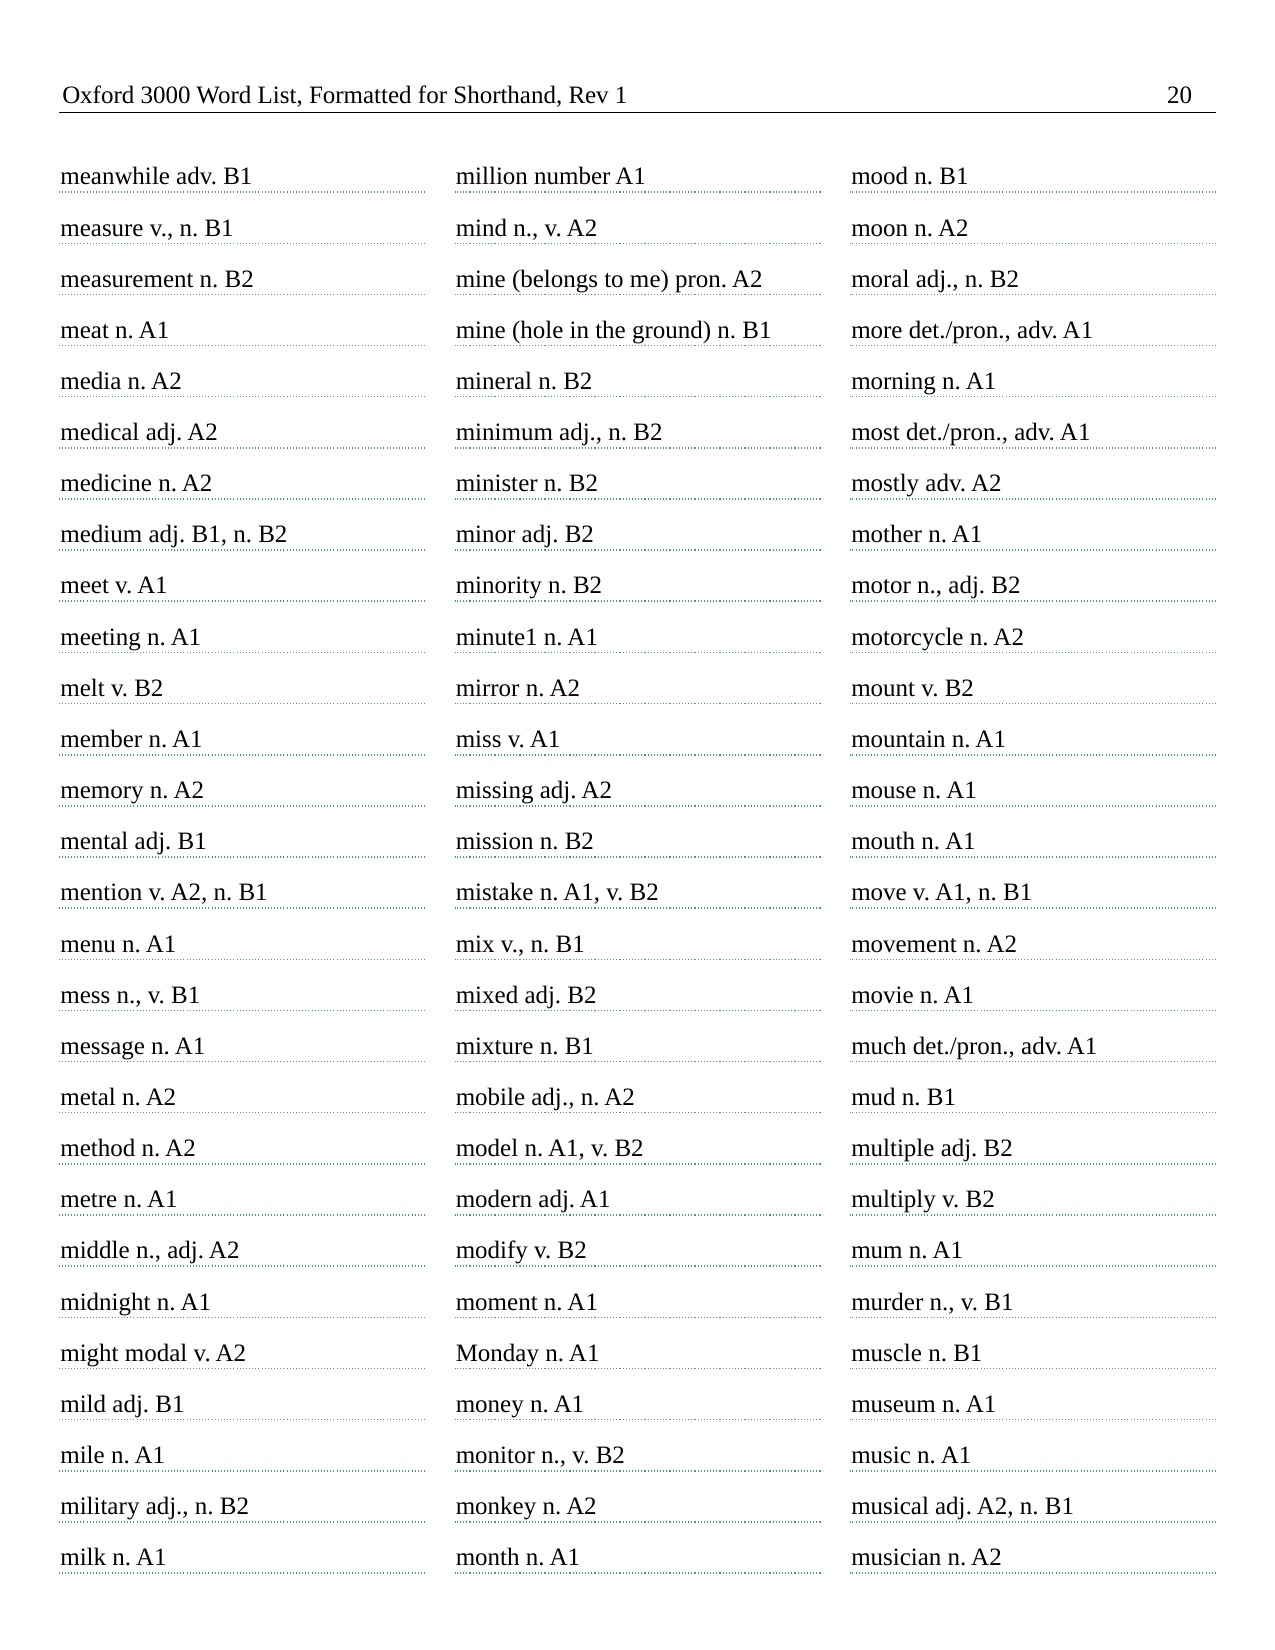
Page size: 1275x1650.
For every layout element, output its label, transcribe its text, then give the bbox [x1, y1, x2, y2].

text minute1 n. A1 [454, 602, 821, 653]
text movement n. A2 [850, 909, 1216, 960]
text mood n. B1 [850, 142, 1216, 193]
text mild adj. B1 [59, 1369, 425, 1420]
text miss v. A1 [454, 704, 821, 756]
text minority n. B2 [454, 551, 821, 602]
text mobile adj., n. A2 [454, 1062, 821, 1113]
text memory n. A2 [59, 756, 425, 807]
text middle n., adj. A2 [59, 1216, 425, 1267]
text million number A1 [454, 142, 821, 193]
text mother n. A1 [850, 500, 1216, 551]
text murder n., v. B1 [850, 1267, 1216, 1318]
text mission n. B2 [454, 807, 821, 858]
text medical adj. A2 [59, 397, 425, 449]
text meet v. A1 [59, 551, 425, 602]
text move v. A1, n. B1 [850, 858, 1216, 909]
text mud n. B1 [850, 1062, 1216, 1113]
text minimum adj., n. B2 [454, 397, 821, 449]
text movie n. A1 [850, 960, 1216, 1011]
text mum n. A1 [850, 1216, 1216, 1267]
text metal n. A2 [59, 1062, 425, 1113]
text muscle n. B1 [850, 1318, 1216, 1369]
text milk n. A1 [59, 1523, 425, 1574]
text museum n. A1 [850, 1369, 1216, 1420]
text multiply v. B2 [850, 1165, 1216, 1216]
text model n. A1, v. B2 [454, 1113, 821, 1165]
text medicine n. A2 [59, 449, 425, 500]
text morning n. A1 [850, 346, 1216, 397]
text more det./pron., adv. A1 [850, 295, 1216, 346]
text minor adj. B2 [454, 500, 821, 551]
text missing adj. A2 [454, 756, 821, 807]
text measure v., n. B1 [59, 193, 425, 244]
text might modal v. A2 [59, 1318, 425, 1369]
text mouse n. A1 [850, 756, 1216, 807]
text method n. A2 [59, 1113, 425, 1165]
text music n. A1 [850, 1420, 1216, 1472]
text musician n. A2 [850, 1523, 1216, 1574]
text military adj., n. B2 [59, 1472, 425, 1523]
text media n. A2 [59, 346, 425, 397]
text most det./pron., adv. A1 [850, 397, 1216, 449]
text menu n. A1 [59, 909, 425, 960]
text multiple adj. B2 [850, 1113, 1216, 1165]
text mile n. A1 [59, 1420, 425, 1472]
text mount v. B2 [850, 653, 1216, 704]
text monkey n. A2 [454, 1472, 821, 1523]
text mine (hole in the ground) n. B1 [454, 295, 821, 346]
text month n. A1 [454, 1523, 821, 1574]
text medium adj. B1, n. B2 [59, 500, 425, 551]
text mixed adj. B2 [454, 960, 821, 1011]
text modify v. B2 [454, 1216, 821, 1267]
text midnight n. A1 [59, 1267, 425, 1318]
text mirror n. A2 [454, 653, 821, 704]
text modern adj. A1 [454, 1165, 821, 1216]
text mixture n. B1 [454, 1011, 821, 1062]
text mental adj. B1 [59, 807, 425, 858]
text musical adj. A2, n. B1 [850, 1472, 1216, 1523]
text much det./pron., adv. A1 [850, 1011, 1216, 1062]
text minister n. B2 [454, 449, 821, 500]
text meat n. A1 [59, 295, 425, 346]
text mistake n. A1, v. B2 [454, 858, 821, 909]
text motor n., adj. B2 [850, 551, 1216, 602]
text mention v. A2, n. B1 [59, 858, 425, 909]
text moral adj., n. B2 [850, 244, 1216, 295]
text meanwhile adv. B1 [59, 142, 425, 193]
text monitor n., v. B2 [454, 1420, 821, 1472]
text member n. A1 [59, 704, 425, 756]
text moon n. A2 [850, 193, 1216, 244]
text metre n. A1 [59, 1165, 425, 1216]
text message n. A1 [59, 1011, 425, 1062]
text mine (belongs to me) pron. A2 [454, 244, 821, 295]
text motorcycle n. A2 [850, 602, 1216, 653]
text measurement n. B2 [59, 244, 425, 295]
text mix v., n. B1 [454, 909, 821, 960]
text mouth n. A1 [850, 807, 1216, 858]
text mountain n. A1 [850, 704, 1216, 756]
text mostly adv. A2 [850, 449, 1216, 500]
text money n. A1 [454, 1369, 821, 1420]
text moment n. A1 [454, 1267, 821, 1318]
text Monday n. A1 [454, 1318, 821, 1369]
text mind n., v. A2 [454, 193, 821, 244]
text mess n., v. B1 [59, 960, 425, 1011]
text melt v. B2 [59, 653, 425, 704]
text meeting n. A1 [59, 602, 425, 653]
text mineral n. B2 [454, 346, 821, 397]
